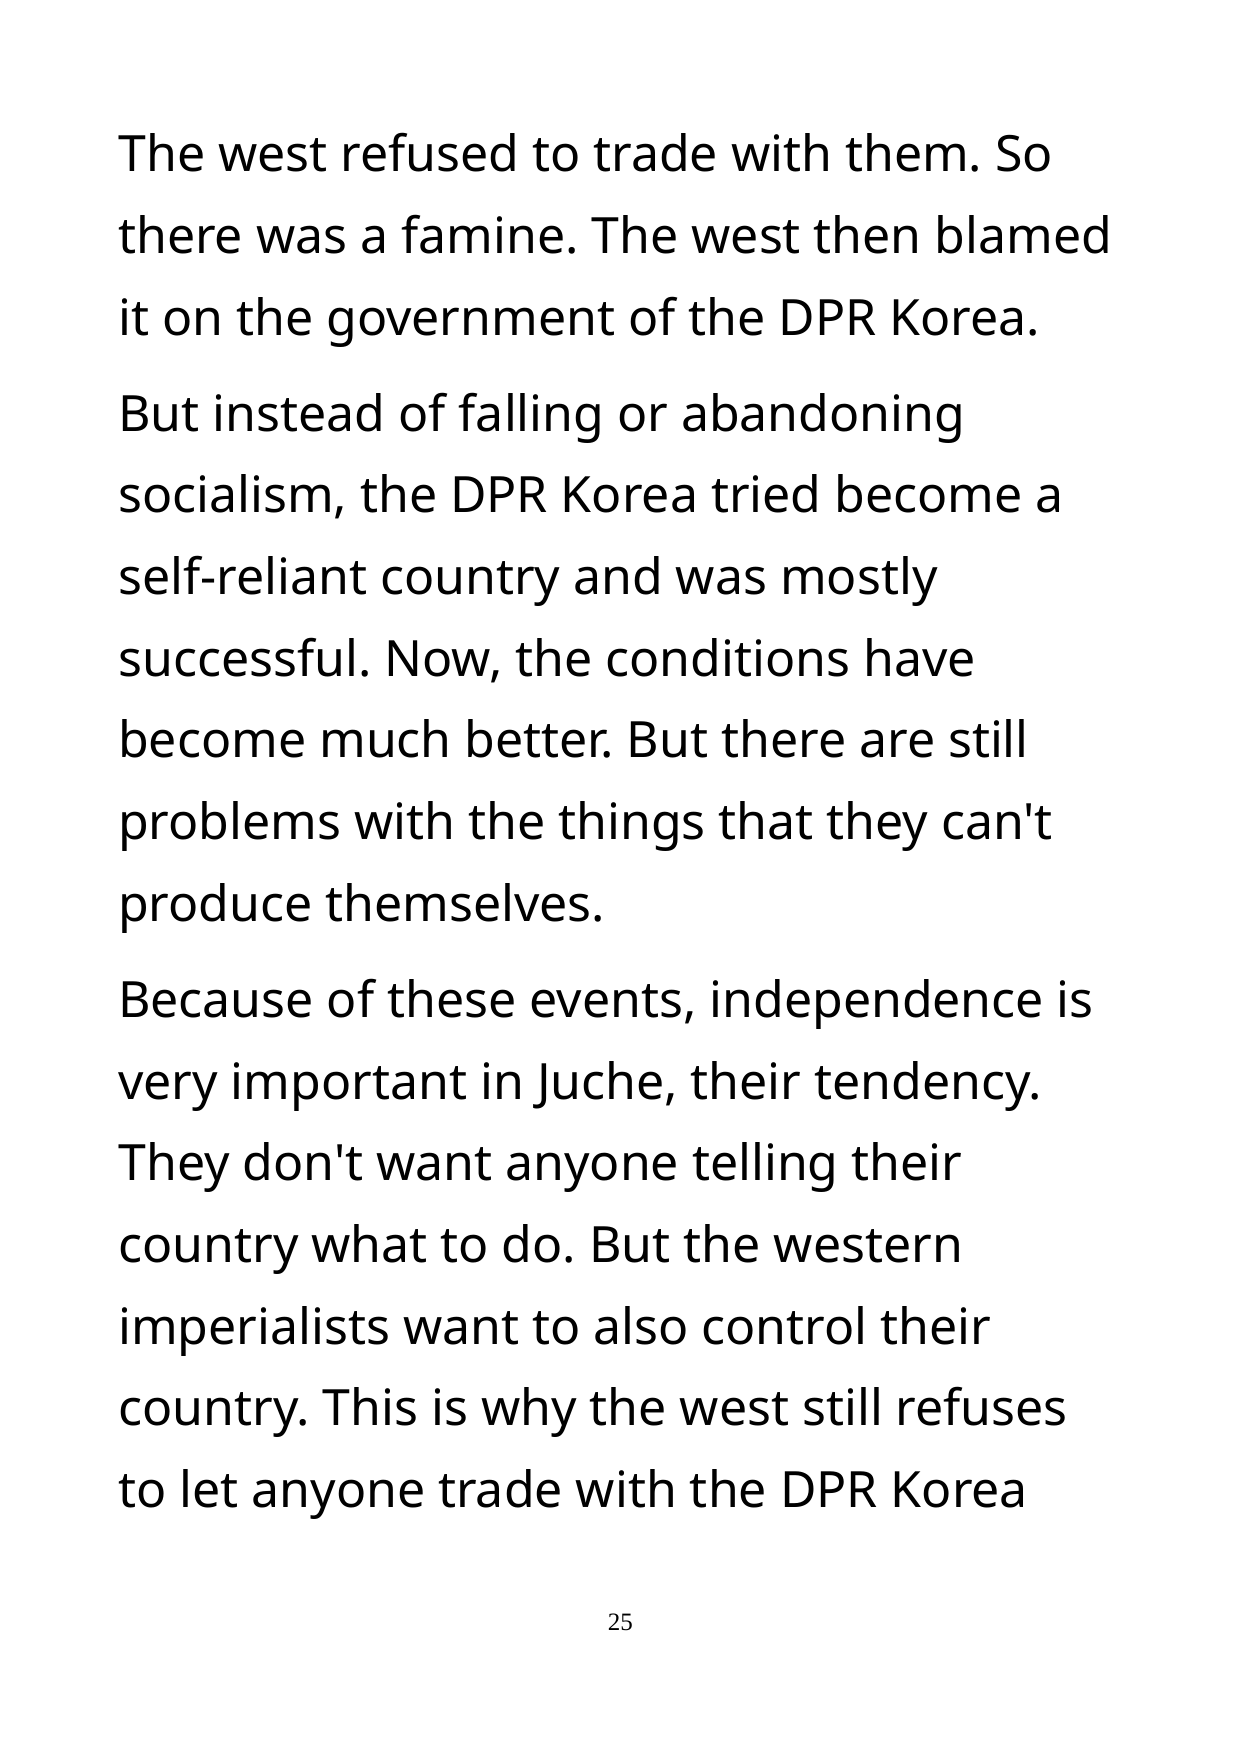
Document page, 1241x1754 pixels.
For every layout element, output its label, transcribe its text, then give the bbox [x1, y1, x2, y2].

text But instead of falling or abandoning socialism, the DPR Korea tried become a self-reliant country and was mostly successful. Now, the conditions have become much better. But there are still problems with the things that they can't produce themselves. [118, 378, 1122, 936]
text The west refused to trade with them. So there was a famine. The west then blamed it on the government of the DPR Korea. [118, 118, 1122, 349]
text Because of these events, independence is very important in Juche, their tendency. They don't want anyone telling their country what to do. But the western imperialists want to also control their country. This is why the west still refuses to let anyone trade with the DPR Korea [118, 964, 1122, 1522]
